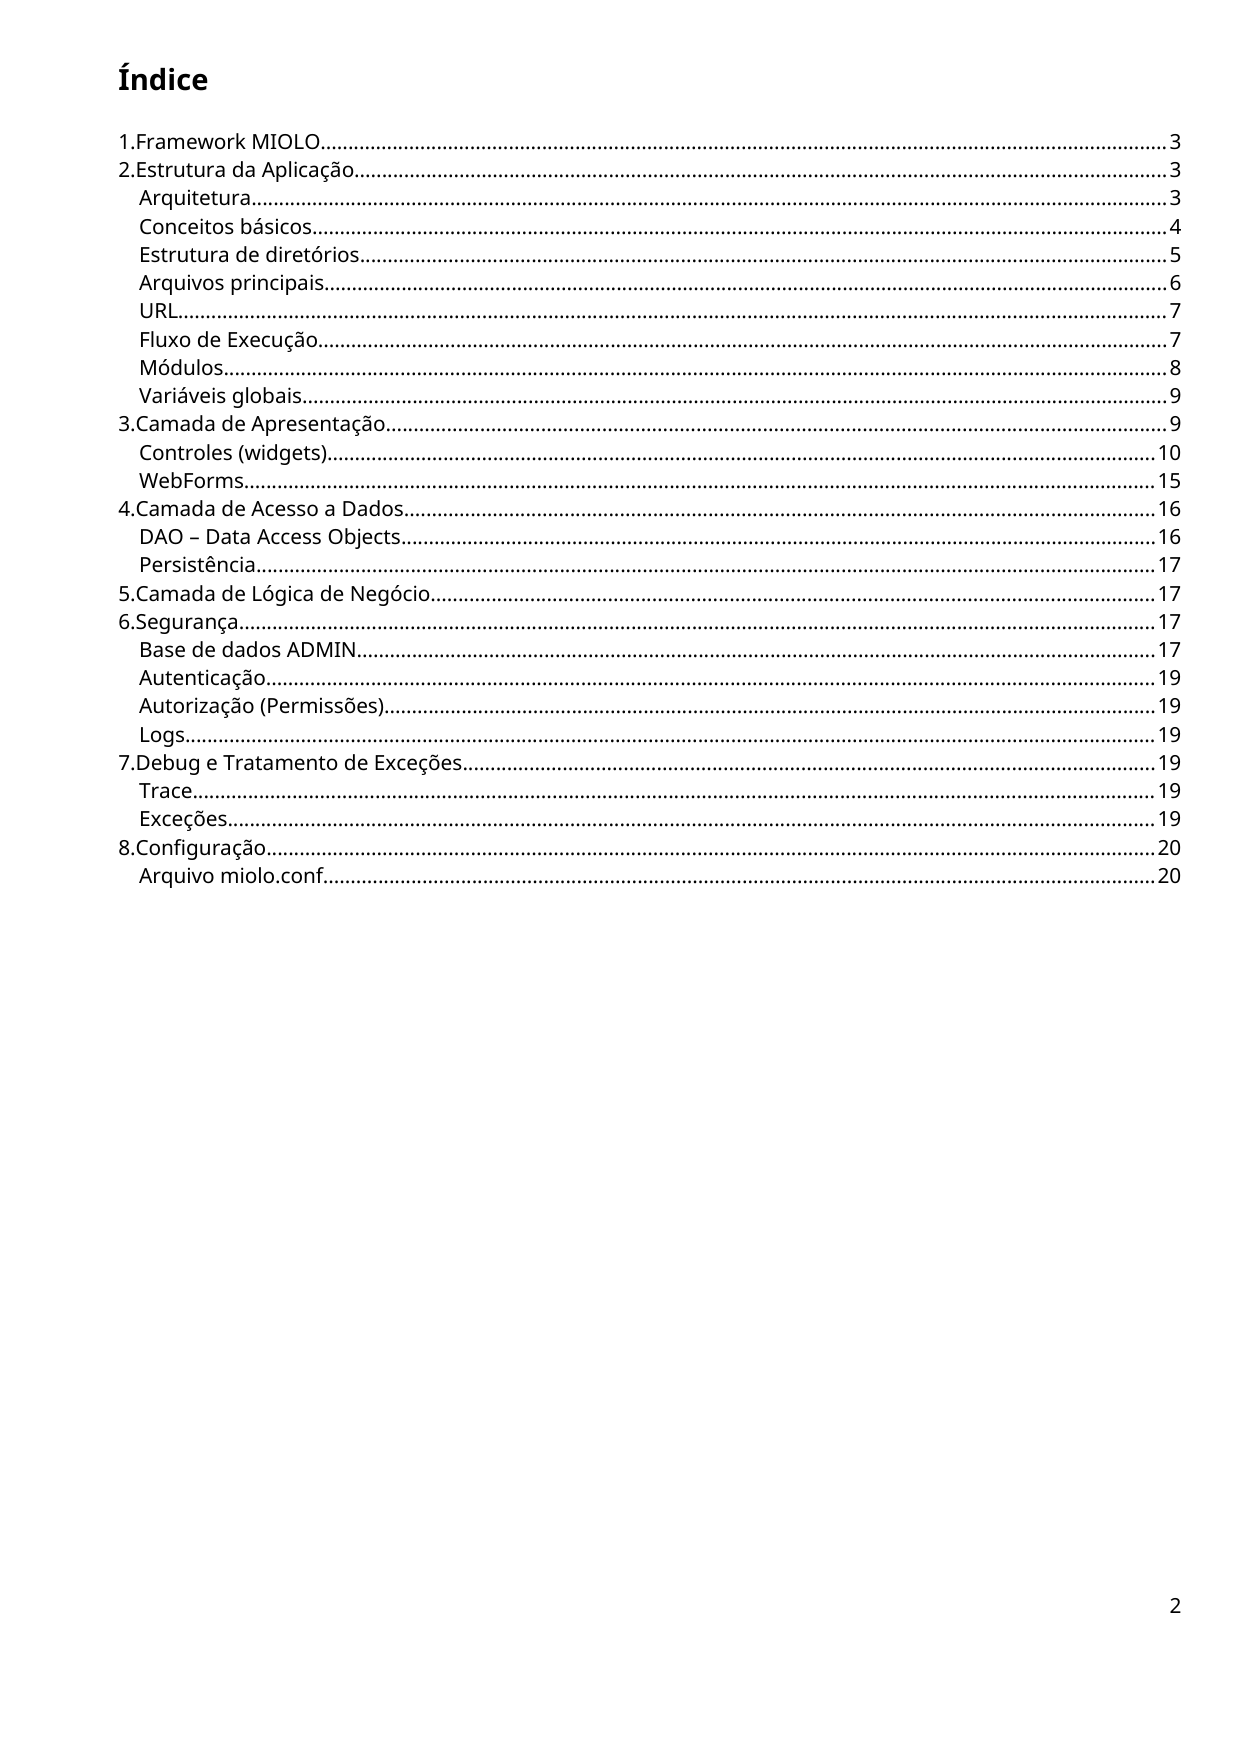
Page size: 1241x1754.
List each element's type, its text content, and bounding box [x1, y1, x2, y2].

text 4.Camada de Acesso a Dados 16 [118, 494, 1181, 522]
text Índice [118, 59, 1181, 99]
text Persistência 17 [139, 551, 1181, 579]
text Autenticação 19 [139, 663, 1181, 692]
text DAO – Data Access Objects 16 [139, 522, 1181, 551]
text Base de dados ADMIN 17 [139, 635, 1181, 663]
text Fluxo de Execução 7 [139, 325, 1181, 353]
text Arquivo miolo.conf 20 [139, 861, 1181, 889]
text 6.Segurança 17 [118, 607, 1181, 635]
text 2.Estrutura da Aplicação 3 [118, 155, 1181, 183]
text 8.Configuração 20 [118, 833, 1181, 861]
text 5.Camada de Lógica de Negócio 17 [118, 579, 1181, 607]
text Autorização (Permissões) 19 [139, 692, 1181, 720]
text Módulos 8 [139, 353, 1181, 381]
text 3.Camada de Apresentação 9 [118, 409, 1181, 438]
text Variáveis globais 9 [139, 381, 1181, 409]
text Estrutura de diretórios 5 [139, 240, 1181, 268]
text Arquitetura 3 [139, 183, 1181, 212]
text WebForms 15 [139, 466, 1181, 494]
text URL 7 [139, 296, 1181, 325]
text 1.Framework MIOLO 3 [118, 127, 1181, 155]
text Conceitos básicos 4 [139, 212, 1181, 240]
text Exceções 19 [139, 804, 1181, 833]
text Logs 19 [139, 720, 1181, 748]
text Controles (widgets) 10 [139, 438, 1181, 466]
text Trace 19 [139, 776, 1181, 804]
text 7.Debug e Tratamento de Exceções 19 [118, 748, 1181, 776]
text Arquivos principais 6 [139, 268, 1181, 296]
